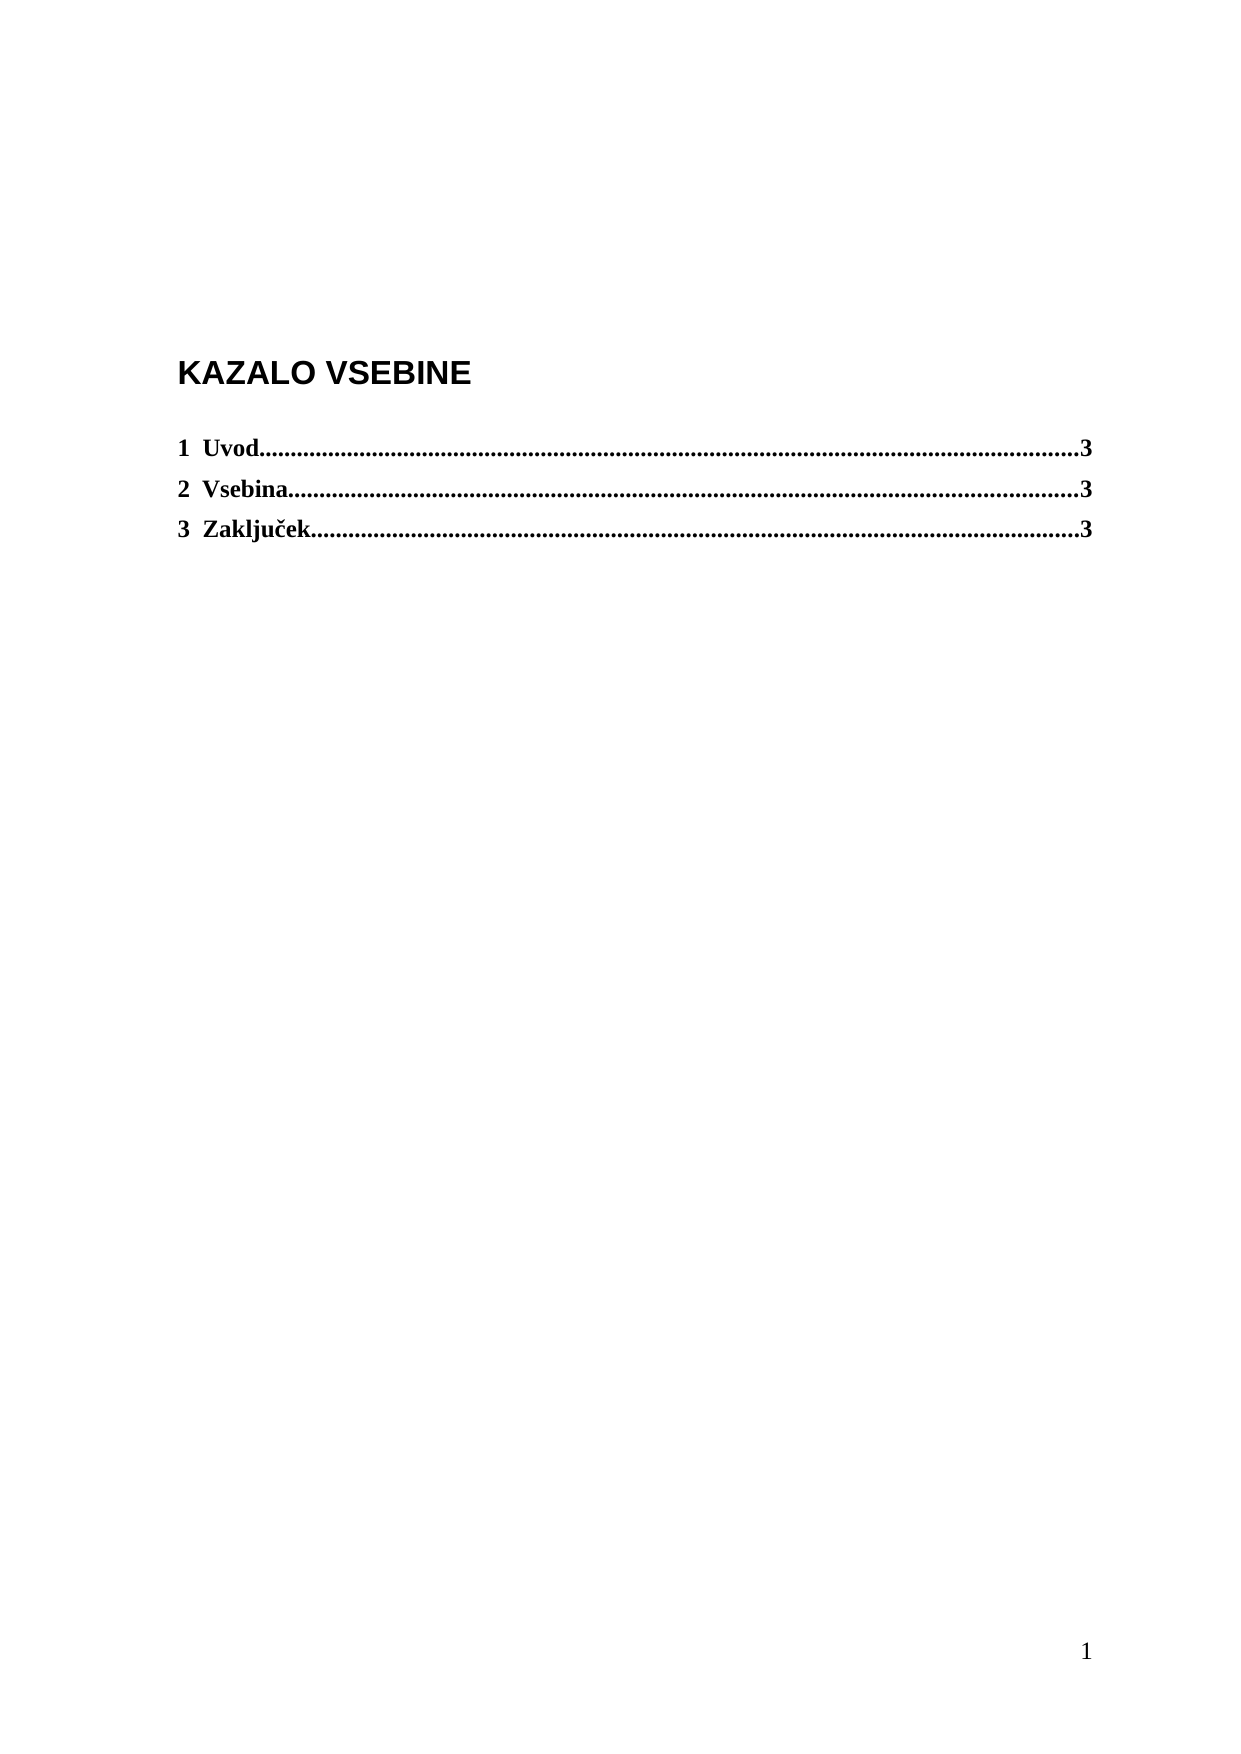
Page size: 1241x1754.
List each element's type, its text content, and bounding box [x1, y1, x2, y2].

text 3 Zaključek 3 [177, 514, 1093, 543]
text 1 Uvod 3 [177, 433, 1093, 462]
subtitle Kazalo vsebine [177, 353, 1093, 392]
text 2 Vsebina 3 [177, 474, 1093, 502]
